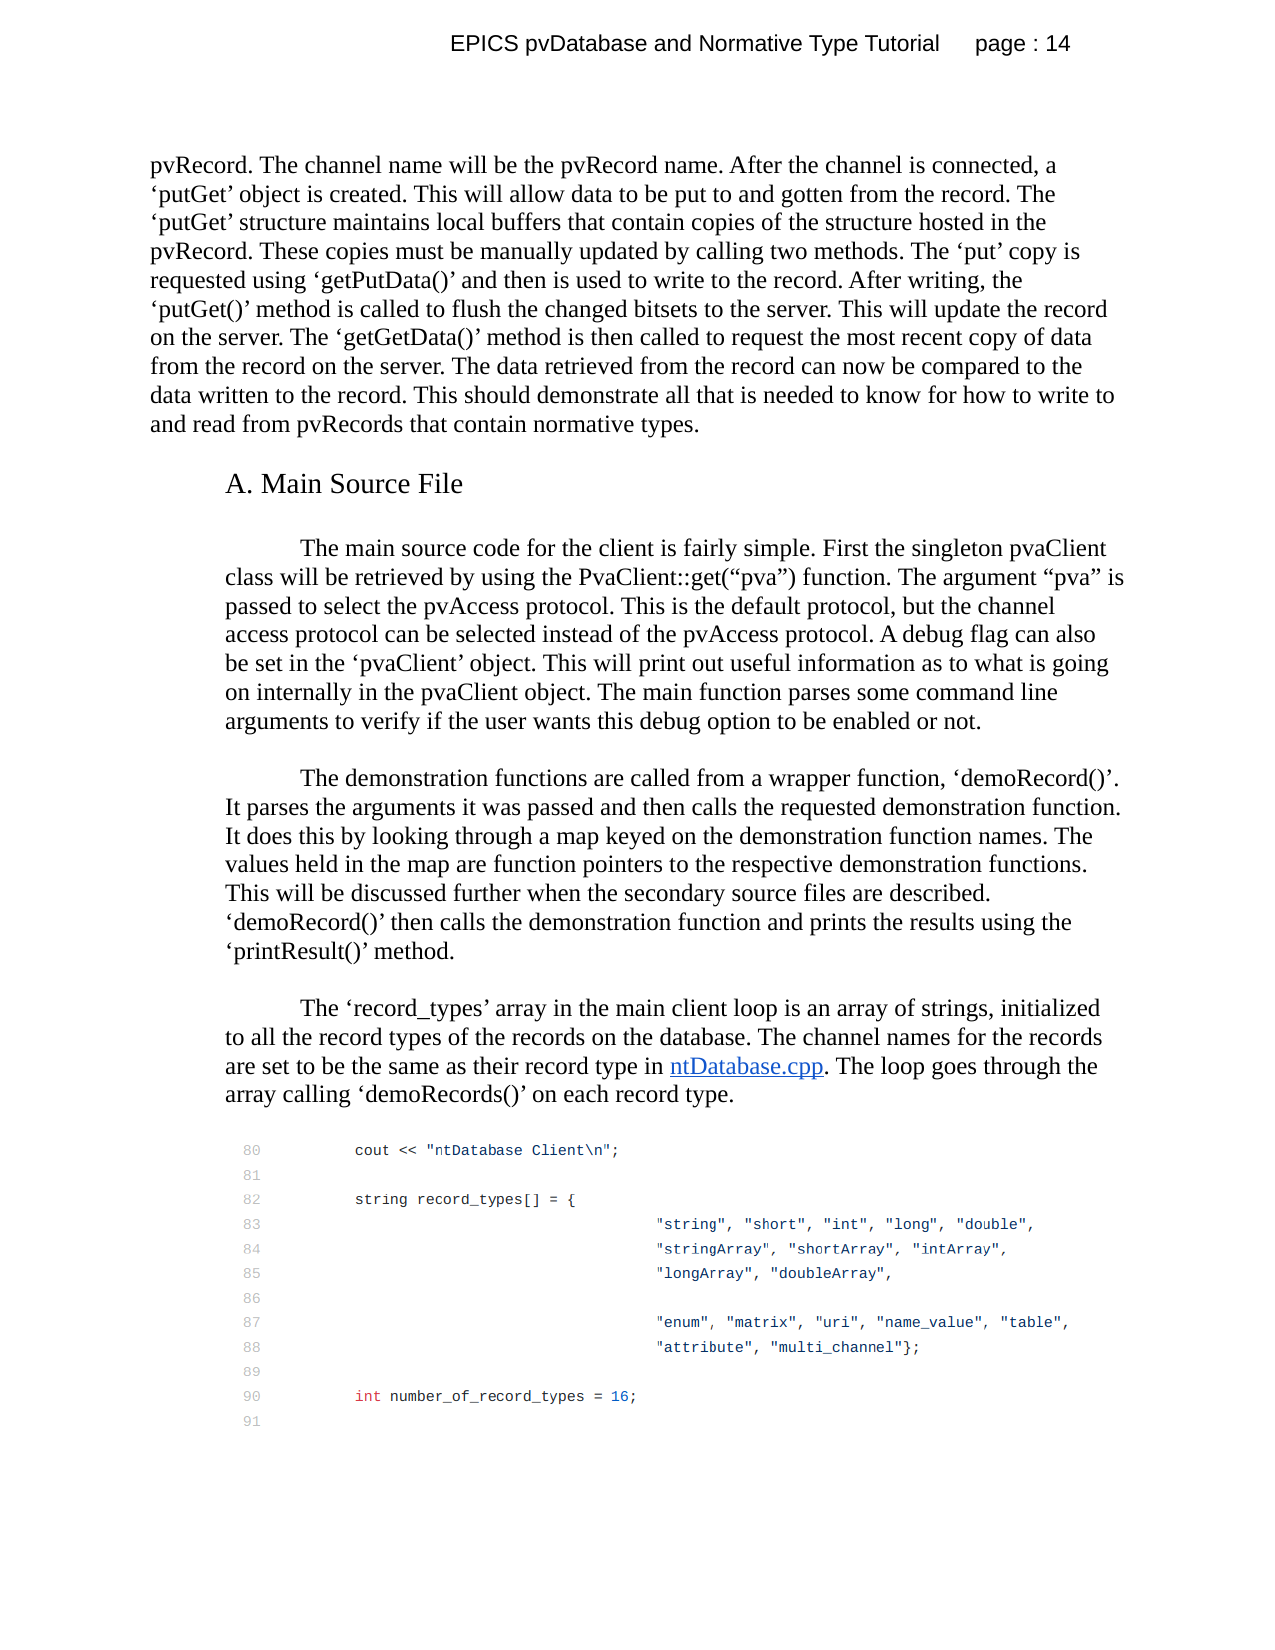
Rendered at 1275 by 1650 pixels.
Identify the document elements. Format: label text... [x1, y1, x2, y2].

text pvRecord. The channel name will be the pvRecord name. After the channel is connected, a ‘putGet’ object is created. This will allow data to be put to and gotten from the record. The ‘putGet’ structure maintains local buffers that contain copies of the structure hosted in the pvRecord. These copies must be manually updated by calling two methods. The ‘put’ copy is requested using ‘getPutData()’ and then is used to write to the record. After writing, the ‘putGet()’ method is called to flush the changed bitsets to the server. This will update the record on the server. The ‘getGetData()’ method is then called to request the most recent copy of data from the record on the server. The data retrieved from the record can now be compared to the data written to the record. This should demonstrate all that is needed to know for how to write to and read from pvRecords that contain normative types. [150, 150, 1125, 437]
text The ‘record_types’ array in the main client loop is an array of strings, initialized to all the record types of the records on the database. The channel names for the records are set to be the same as their record type in ntDatabase.cpp. The loop goes through the array calling ‘demoRecords()’ on each record type. [225, 993, 1125, 1108]
picture [225, 1137, 1200, 1429]
text A. Main Source File [225, 466, 1125, 500]
text The demonstration functions are called from a wrapper function, ‘demoRecord()’. It parses the arguments it was passed and then calls the requested demonstration function. It does this by looking through a map keyed on the demonstration function names. The values held in the map are function pointers to the respective demonstration functions. This will be discussed further when the secondary source files are described. ‘demoRecord()’ then calls the demonstration function and prints the results using the ‘printResult()’ method. [225, 763, 1125, 964]
text The main source code for the client is fairly simple. First the singleton pvaClient class will be retrieved by using the PvaClient::get(“pva”) function. The argument “pva” is passed to select the pvAccess protocol. This is the default protocol, but the channel access protocol can be selected instead of the pvAccess protocol. A debug flag can also be set in the ‘pvaClient’ object. This will print out useful information as to what is going on internally in the pvaClient object. The main function parses some command line arguments to verify if the user wants this debug option to be enabled or not. [225, 533, 1125, 734]
